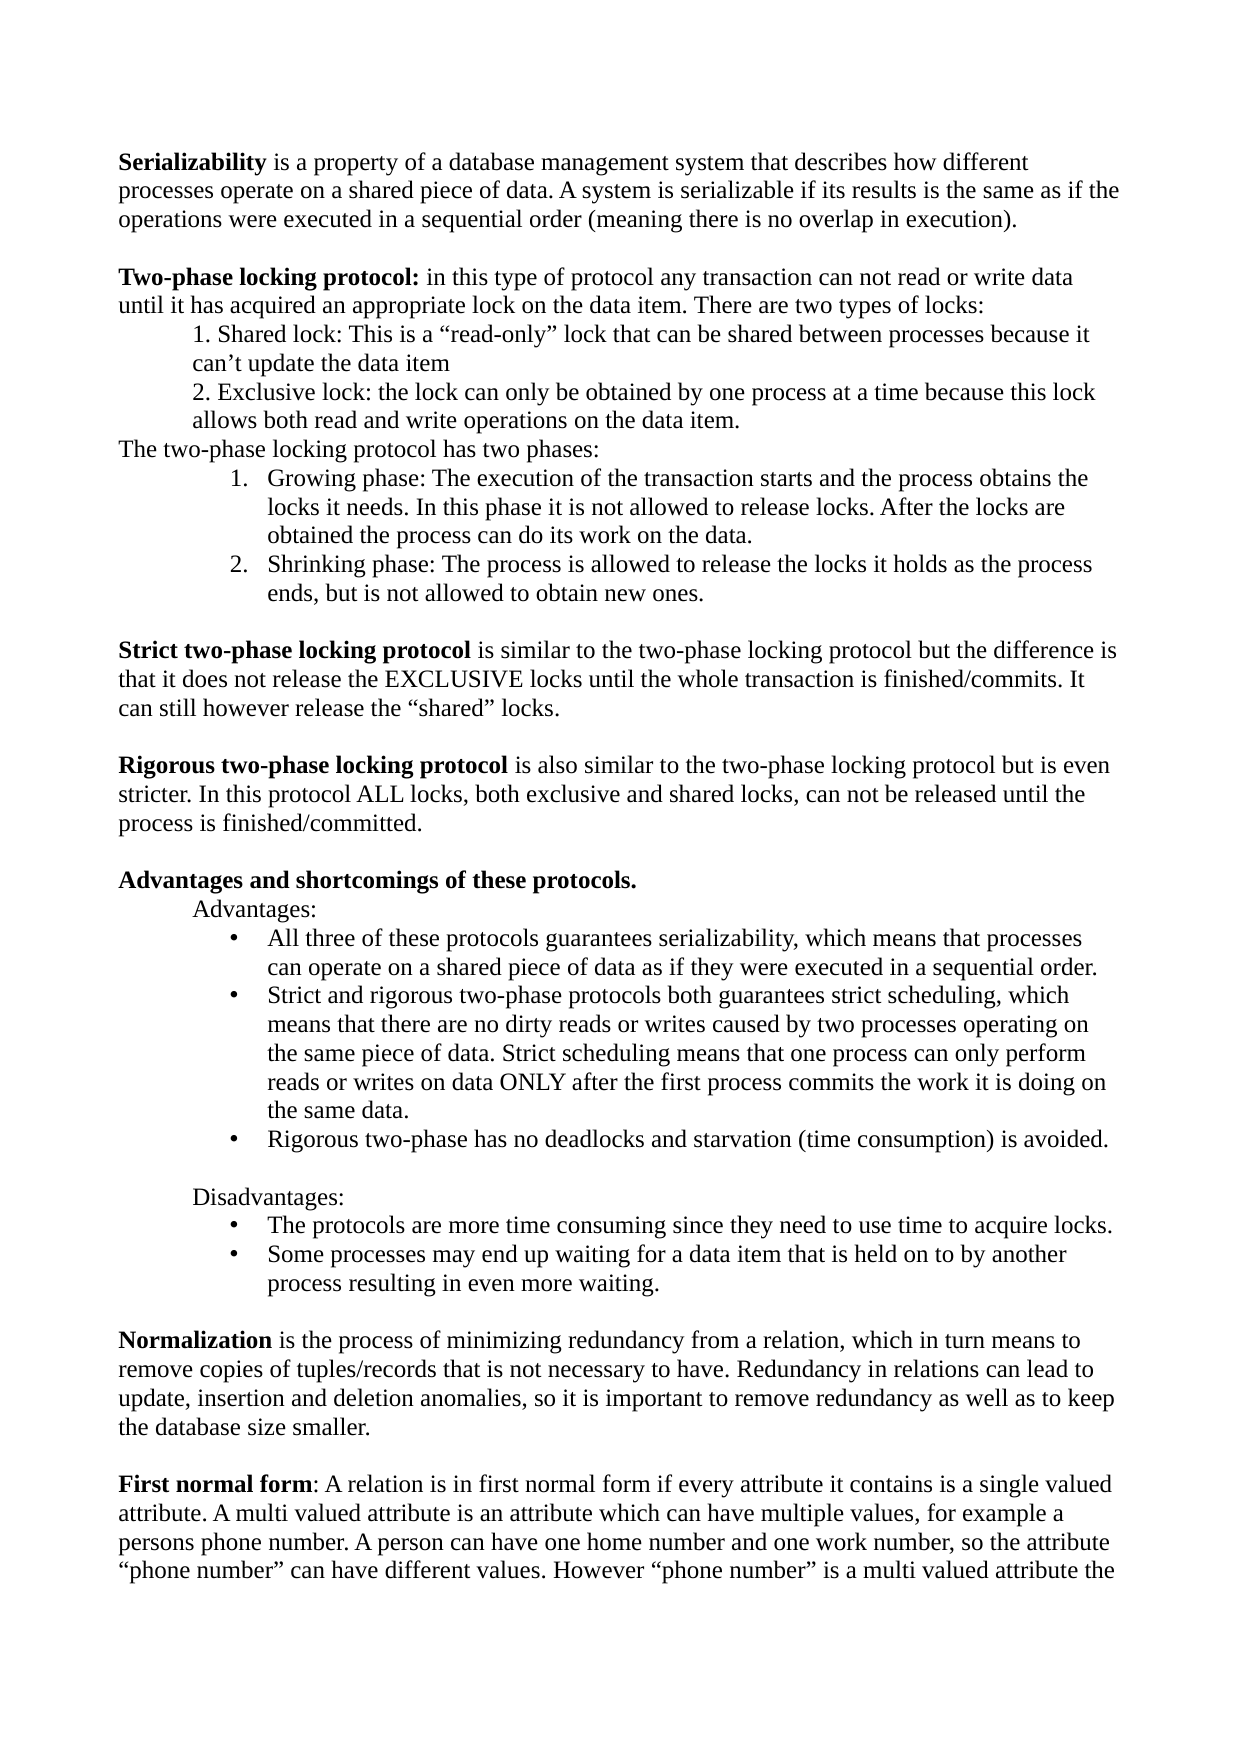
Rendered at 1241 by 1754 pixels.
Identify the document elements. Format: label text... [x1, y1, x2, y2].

text Strict two-phase locking protocol is similar to the two-phase locking protocol but the difference is that it does not release the EXCLUSIVE locks until the whole transaction is finished/commits. It can still however release the “shared” locks. [118, 636, 1122, 722]
text Serializability is a property of a database management system that describes how different processes operate on a shared piece of data. A system is serializable if its results is the same as if the operations were executed in a sequential order (meaning there is no overlap in execution). [118, 147, 1122, 233]
list Strict and rigorous two-phase protocols both guarantees strict scheduling, which means that there are no dirty reads or writes caused by two processes operating on the same piece of data. Strict scheduling means that one process can only perform reads or writes on data ONLY after the first process commits the work it is doing on the same data. [229, 981, 1122, 1124]
list The protocols are more time consuming since they need to use time to acquire locks. [229, 1211, 1122, 1239]
text Advantages and shortcomings of these protocols. [118, 866, 1122, 894]
text 2. Exclusive lock: the lock can only be obtained by one process at a time because this lock allows both read and write operations on the data item. [192, 377, 1122, 434]
text The two-phase locking protocol has two phases: [118, 434, 1122, 463]
list Shrinking phase: The process is allowed to release the locks it holds as the process ends, but is not allowed to obtain new ones. [229, 549, 1122, 607]
list Rigorous two-phase has no deadlocks and starvation (time consumption) is avoided. [229, 1124, 1122, 1153]
list Growing phase: The execution of the transaction starts and the process obtains the locks it needs. In this phase it is not allowed to release locks. After the locks are obtained the process can do its work on the data. [229, 463, 1122, 549]
list All three of these protocols guarantees serializability, which means that processes can operate on a shared piece of data as if they were executed in a sequential order. [229, 923, 1122, 981]
text Normalization is the process of minimizing redundancy from a relation, which in turn means to remove copies of tuples/records that is not necessary to have. Redundancy in relations can lead to update, insertion and deletion anomalies, so it is important to remove redundancy as well as to keep the database size smaller. [118, 1326, 1122, 1441]
text 1. Shared lock: This is a “read-only” lock that can be shared between processes because it can’t update the data item [192, 319, 1122, 377]
text Advantages: [192, 894, 1122, 923]
text First normal form: A relation is in first normal form if every attribute it contains is a single valued attribute. A multi valued attribute is an attribute which can have multiple values, for example a persons phone number. A person can have one home number and one work number, so the attribute “phone number” can have different values. However “phone number” is a multi valued attribute the [118, 1469, 1122, 1584]
list Some processes may end up waiting for a data item that is held on to by another process resulting in even more waiting. [229, 1239, 1122, 1297]
text Rigorous two-phase locking protocol is also similar to the two-phase locking protocol but is even stricter. In this protocol ALL locks, both exclusive and shared locks, can not be released until the process is finished/committed. [118, 751, 1122, 837]
text Disadvantages: [192, 1182, 1122, 1211]
text Two-phase locking protocol: in this type of protocol any transaction can not read or write data until it has acquired an appropriate lock on the data item. There are two types of locks: [118, 262, 1122, 319]
